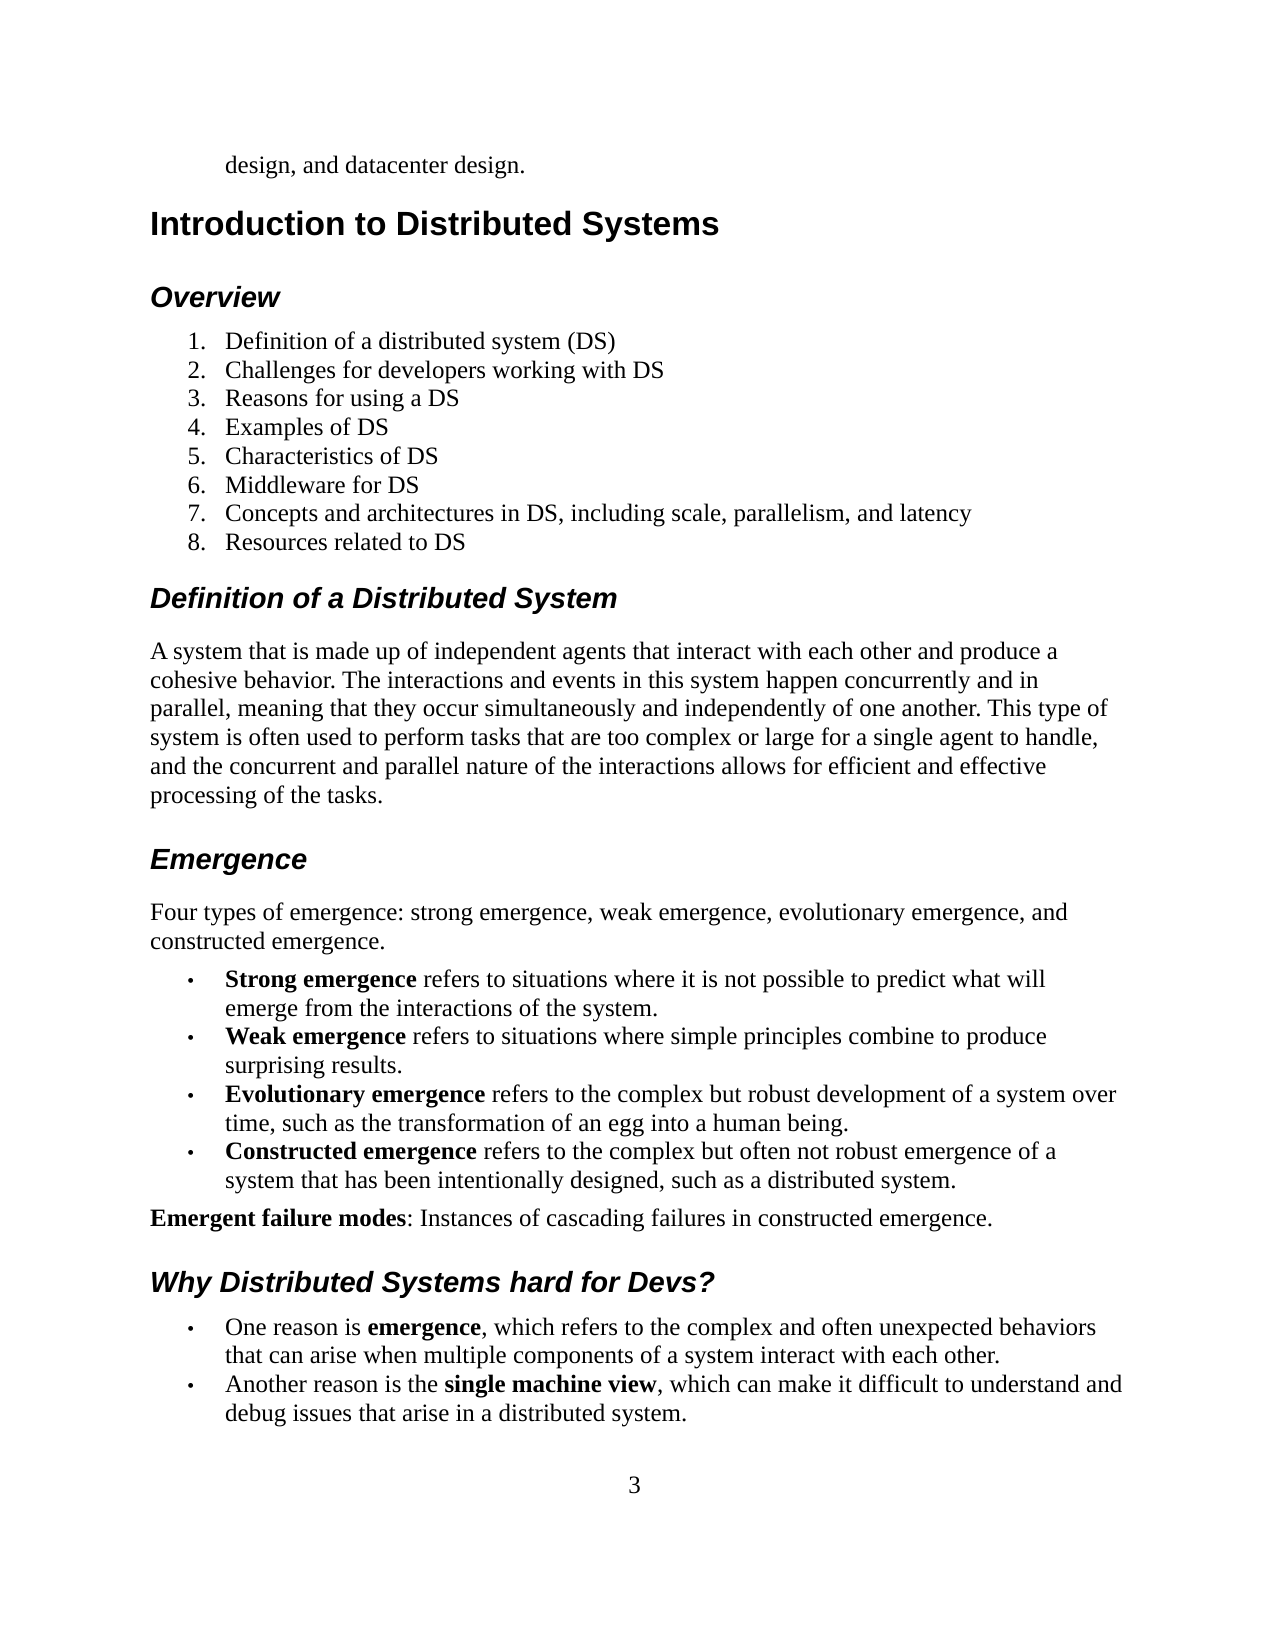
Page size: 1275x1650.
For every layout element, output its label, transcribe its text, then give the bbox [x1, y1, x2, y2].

list Characteristics of DS [187, 441, 1125, 470]
subtitle Why Distributed Systems hard for Devs? [150, 1266, 1125, 1299]
subtitle Overview [150, 280, 1125, 313]
subtitle Emergence [150, 842, 1125, 876]
list Reasons for using a DS [187, 383, 1125, 412]
list Challenges for developers working with DS [187, 355, 1125, 383]
text Four types of emergence: strong emergence, weak emergence, evolutionary emergence, and constructed emergence. [150, 897, 1125, 955]
list Constructed emergence refers to the complex but often not robust emergence of a system that has been intentionally designed, such as a distributed system. [187, 1136, 1125, 1194]
list Weak emergence refers to situations where simple principles combine to produce surprising results. [187, 1021, 1125, 1079]
subtitle Introduction to Distributed Systems [150, 204, 1125, 242]
list Definition of a distributed system (DS) [187, 326, 1125, 355]
subtitle Definition of a Distributed System [150, 581, 1125, 614]
list Resources related to DS [187, 527, 1125, 556]
list Another reason is the single machine view, which can make it difficult to understand and debug issues that arise in a distributed system. [187, 1369, 1125, 1427]
text Emergent failure modes: Instances of cascading failures in constructed emergence. [150, 1203, 1125, 1232]
list Examples of DS [187, 412, 1125, 441]
list Strong emergence refers to situations where it is not possible to predict what will emerge from the interactions of the system. [187, 964, 1125, 1021]
list Concepts and architectures in DS, including scale, parallelism, and latency [187, 498, 1125, 527]
text A system that is made up of independent agents that interact with each other and produce a cohesive behavior. The interactions and events in this system happen concurrently and in parallel, meaning that they occur simultaneously and independently of one another. This type of system is often used to perform tasks that are too complex or large for a single agent to handle, and the concurrent and parallel nature of the interactions allows for efficient and effective processing of the tasks. [150, 636, 1125, 808]
list One reason is emergence, which refers to the complex and often unexpected behaviors that can arise when multiple components of a system interact with each other. [187, 1312, 1125, 1369]
list design, and datacenter design. [187, 150, 1125, 179]
list Middleware for DS [187, 470, 1125, 498]
list Evolutionary emergence refers to the complex but robust development of a system over time, such as the transformation of an egg into a human being. [187, 1079, 1125, 1136]
